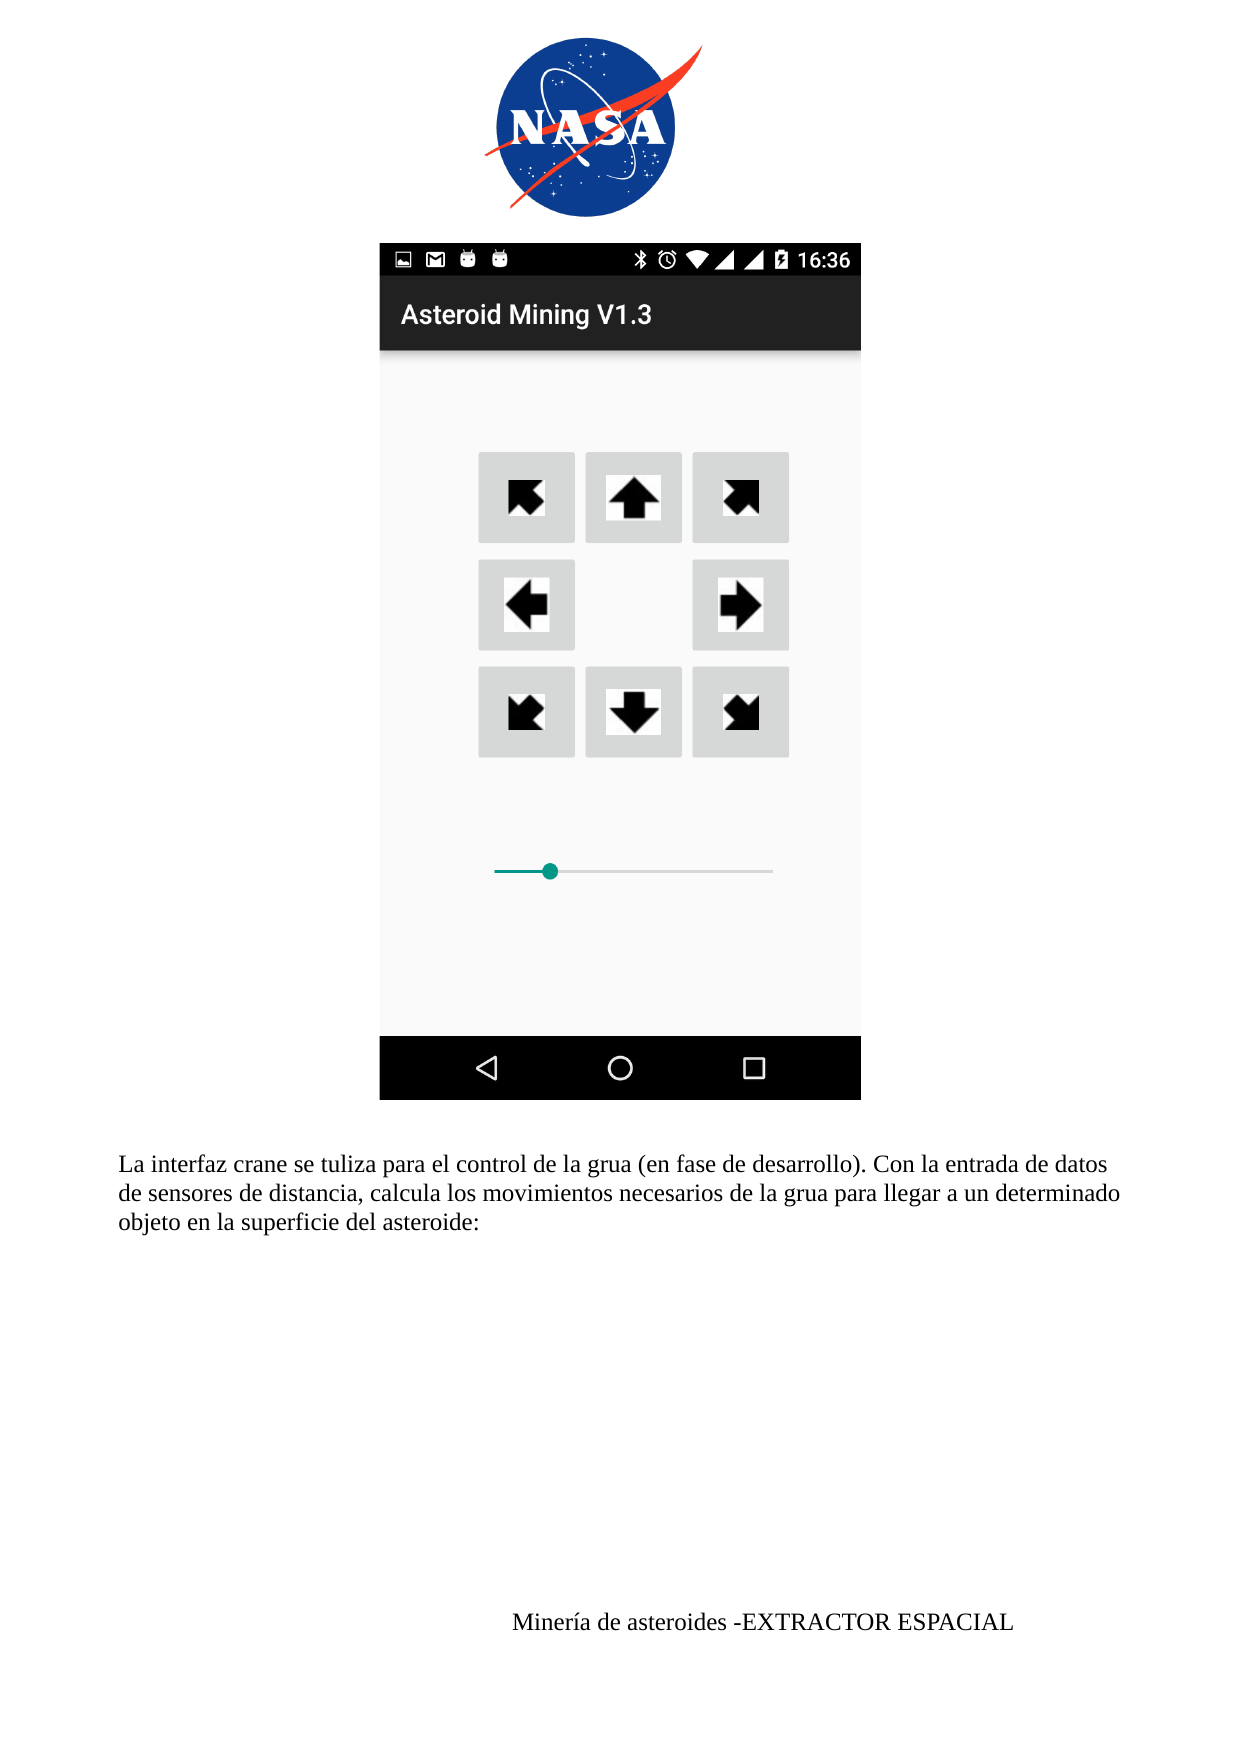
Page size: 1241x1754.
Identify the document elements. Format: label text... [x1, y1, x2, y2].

picture [379, 243, 861, 1100]
picture [477, 34, 717, 224]
text La interfaz crane se tuliza para el control de la grua (en fase de desarrollo). Con la entrada de datos de sensores de distancia, calcula los movimientos necesarios de la grua para llegar a un determinado objeto en la superficie del asteroide: [118, 1149, 1122, 1235]
